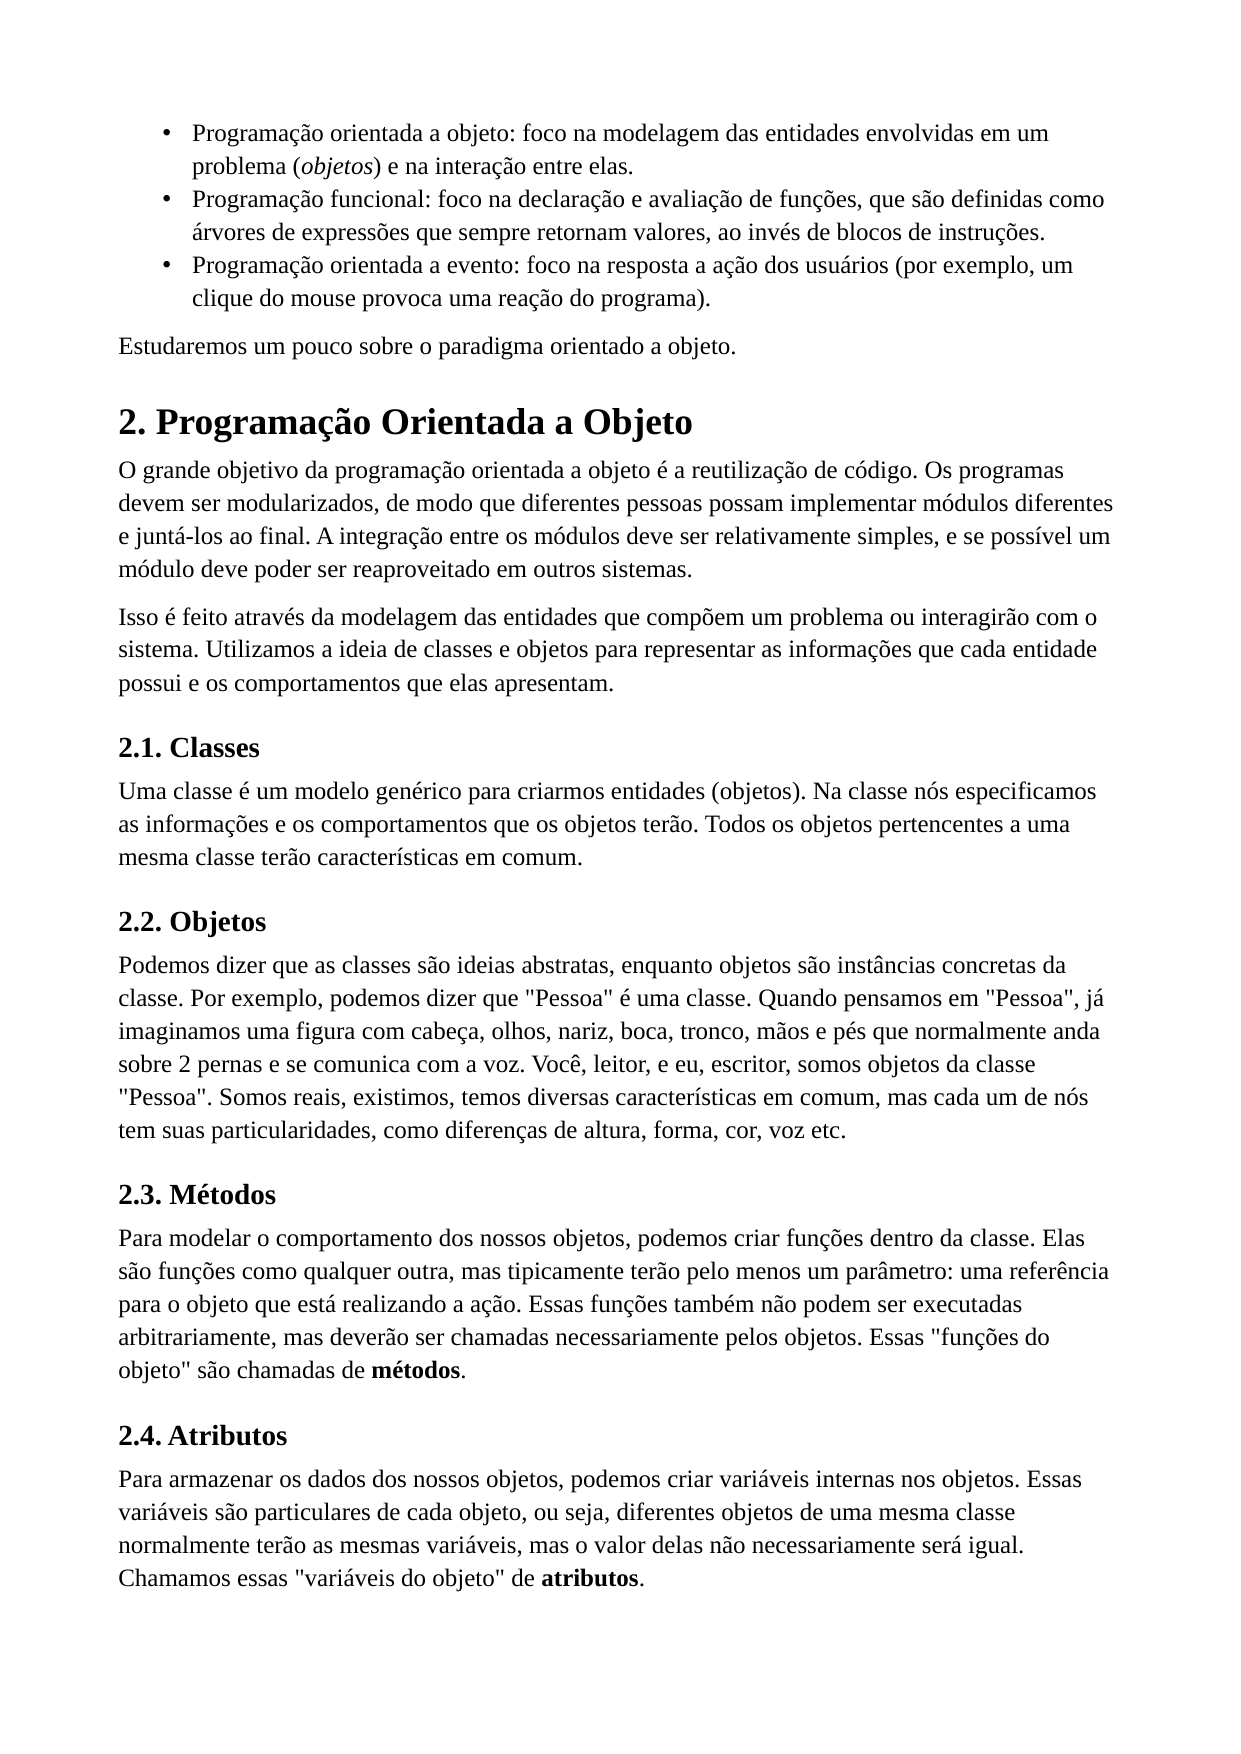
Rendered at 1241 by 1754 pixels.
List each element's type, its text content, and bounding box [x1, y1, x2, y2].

list Programação orientada a objeto: foco na modelagem das entidades envolvidas em um problema (objetos) e na interação entre elas. [162, 118, 1122, 180]
list Programação funcional: foco na declaração e avaliação de funções, que são definidas como árvores de expressões que sempre retornam valores, ao invés de blocos de instruções. [162, 184, 1122, 246]
subtitle 2.4. Atributos [118, 1418, 1122, 1451]
text Para modelar o comportamento dos nossos objetos, podemos criar funções dentro da classe. Elas são funções como qualquer outra, mas tipicamente terão pelo menos um parâmetro: uma referência para o objeto que está realizando a ação. Essas funções também não podem ser executadas arbitrariamente, mas deverão ser chamadas necessariamente pelos objetos. Essas "funções do objeto" são chamadas de métodos. [118, 1223, 1122, 1384]
text Podemos dizer que as classes são ideias abstratas, enquanto objetos são instâncias concretas da classe. Por exemplo, podemos dizer que "Pessoa" é uma classe. Quando pensamos em "Pessoa", já imaginamos uma figura com cabeça, olhos, nariz, boca, tronco, mãos e pés que normalmente anda sobre 2 pernas e se comunica com a voz. Você, leitor, e eu, escritor, somos objetos da classe "Pessoa". Somos reais, existimos, temos diversas características em comum, mas cada um de nós tem suas particularidades, como diferenças de altura, forma, cor, voz etc. [118, 950, 1122, 1144]
text Uma classe é um modelo genérico para criarmos entidades (objetos). Na classe nós especificamos as informações e os comportamentos que os objetos terão. Todos os objetos pertencentes a uma mesma classe terão características em comum. [118, 776, 1122, 871]
list Programação orientada a evento: foco na resposta a ação dos usuários (por exemplo, um clique do mouse provoca uma reação do programa). [162, 250, 1122, 312]
text Estudaremos um pouco sobre o paradigma orientado a objeto. [118, 331, 1122, 359]
subtitle 2.3. Métodos [118, 1177, 1122, 1211]
text Isso é feito através da modelagem das entidades que compõem um problema ou interagirão com o sistema. Utilizamos a ideia de classes e objetos para representar as informações que cada entidade possui e os comportamentos que elas apresentam. [118, 602, 1122, 696]
text O grande objetivo da programação orientada a objeto é a reutilização de código. Os programas devem ser modularizados, de modo que diferentes pessoas possam implementar módulos diferentes e juntá-los ao final. A integração entre os módulos deve ser relativamente simples, e se possível um módulo deve poder ser reaproveitado em outros sistemas. [118, 455, 1122, 583]
subtitle 2.1. Classes [118, 730, 1122, 763]
text Para armazenar os dados dos nossos objetos, podemos criar variáveis internas nos objetos. Essas variáveis são particulares de cada objeto, ou seja, diferentes objetos de uma mesma classe normalmente terão as mesmas variáveis, mas o valor delas não necessariamente será igual. Chamamos essas "variáveis do objeto" de atributos. [118, 1464, 1122, 1592]
subtitle 2.2. Objetos [118, 904, 1122, 938]
subtitle 2. Programação Orientada a Objeto [118, 399, 1122, 442]
